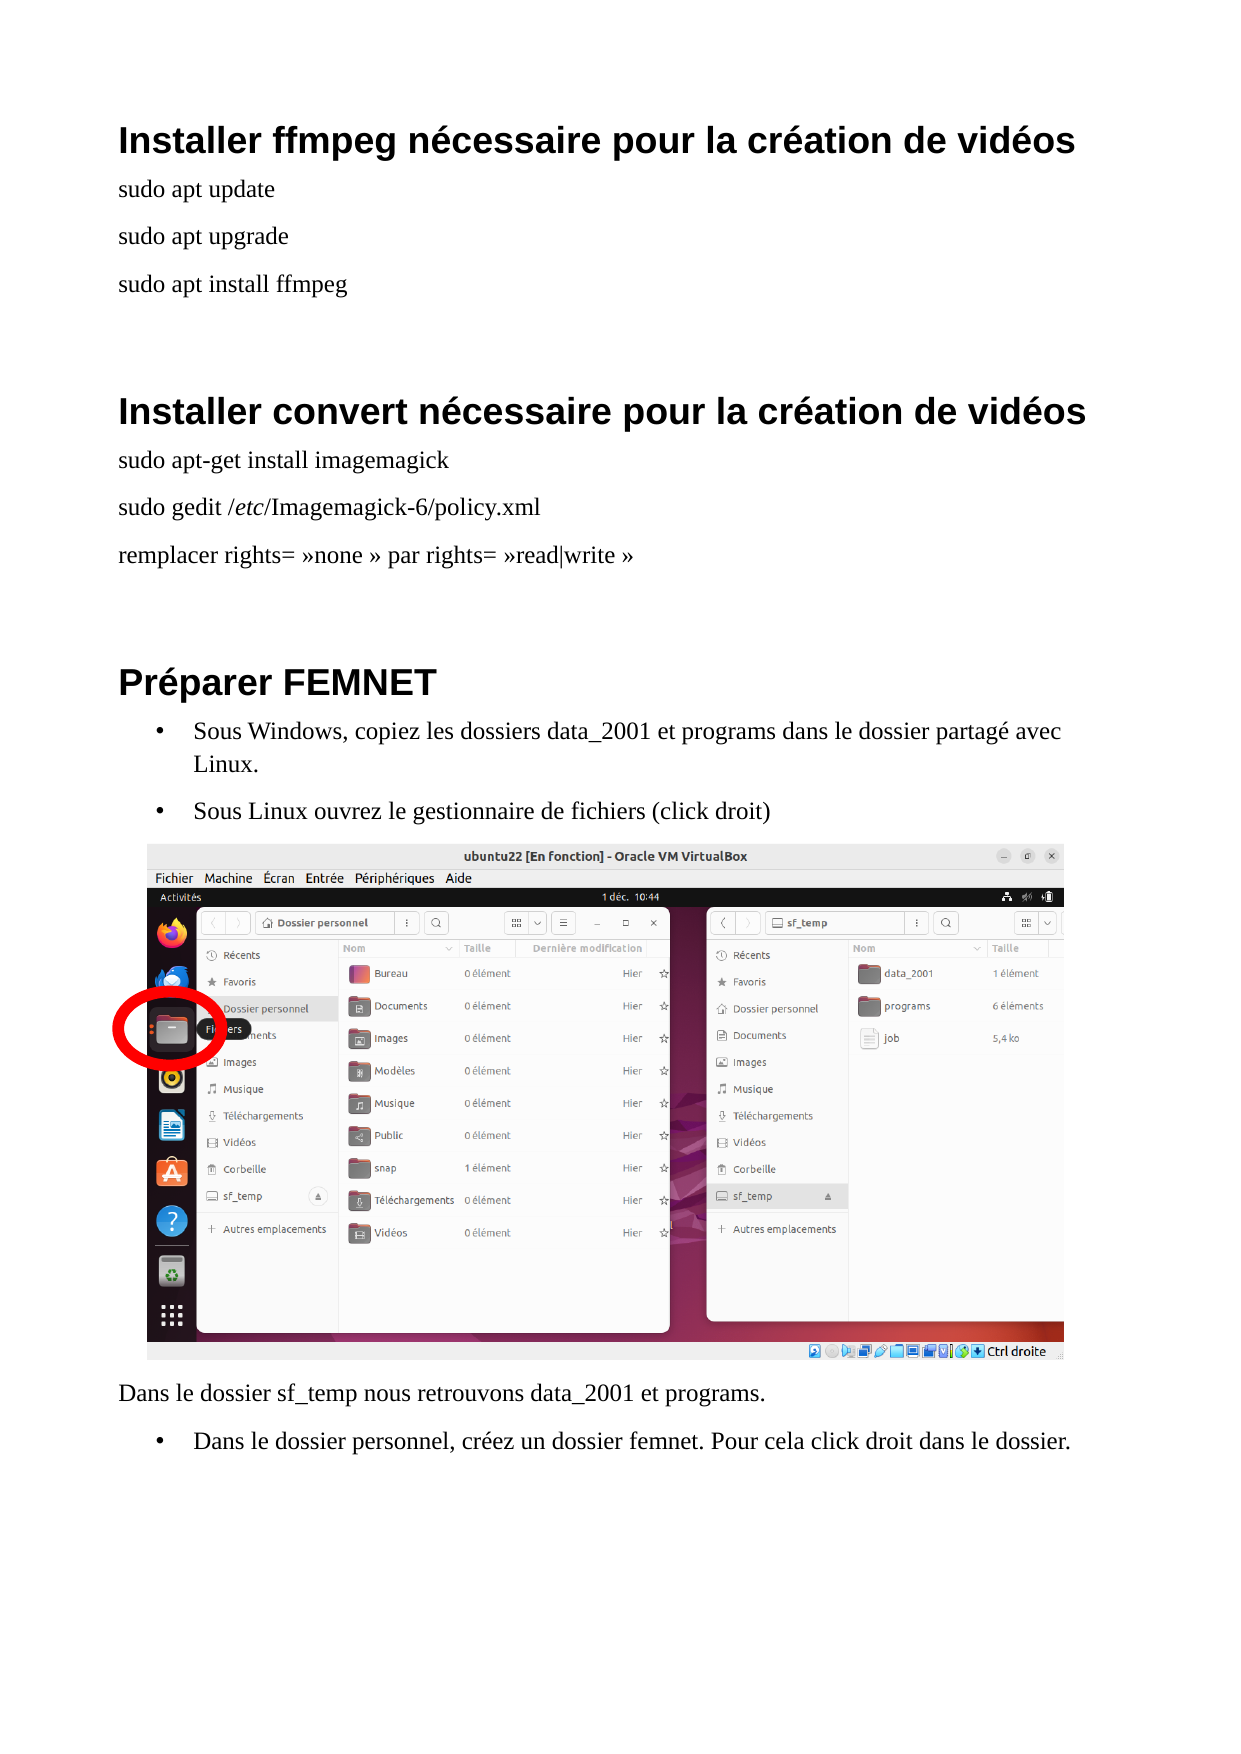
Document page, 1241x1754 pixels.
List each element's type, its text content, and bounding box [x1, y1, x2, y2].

subtitle Installer ffmpeg nécessaire pour la création de vidéos [118, 118, 1122, 161]
list Dans le dossier personnel, créez un dossier femnet. Pour cela click droit dans le dossier. [156, 1426, 1122, 1454]
list Sous Windows, copiez les dossiers data_2001 et programs dans le dossier partagé avec Linux. [156, 716, 1122, 778]
text sudo apt update [118, 174, 1122, 202]
list Sous Linux ouvrez le gestionnaire de fichiers (click droit) [156, 796, 1122, 825]
subtitle Installer convert nécessaire pour la création de vidéos [118, 389, 1122, 432]
subtitle Préparer FEMNET [118, 660, 1122, 703]
text sudo apt upgrade [118, 221, 1122, 250]
picture [147, 998, 215, 1059]
text sudo gedit /etc/Imagemagick-6/policy.xml [118, 492, 1122, 521]
text sudo apt install ffmpeg [118, 269, 1122, 298]
picture [147, 843, 1064, 1360]
text Dans le dossier sf_temp nous retrouvons data_2001 et programs. [118, 1378, 1122, 1407]
text remplacer rights= »none » par rights= »read|write » [118, 540, 1122, 569]
text sudo apt-get install imagemagick [118, 445, 1122, 473]
